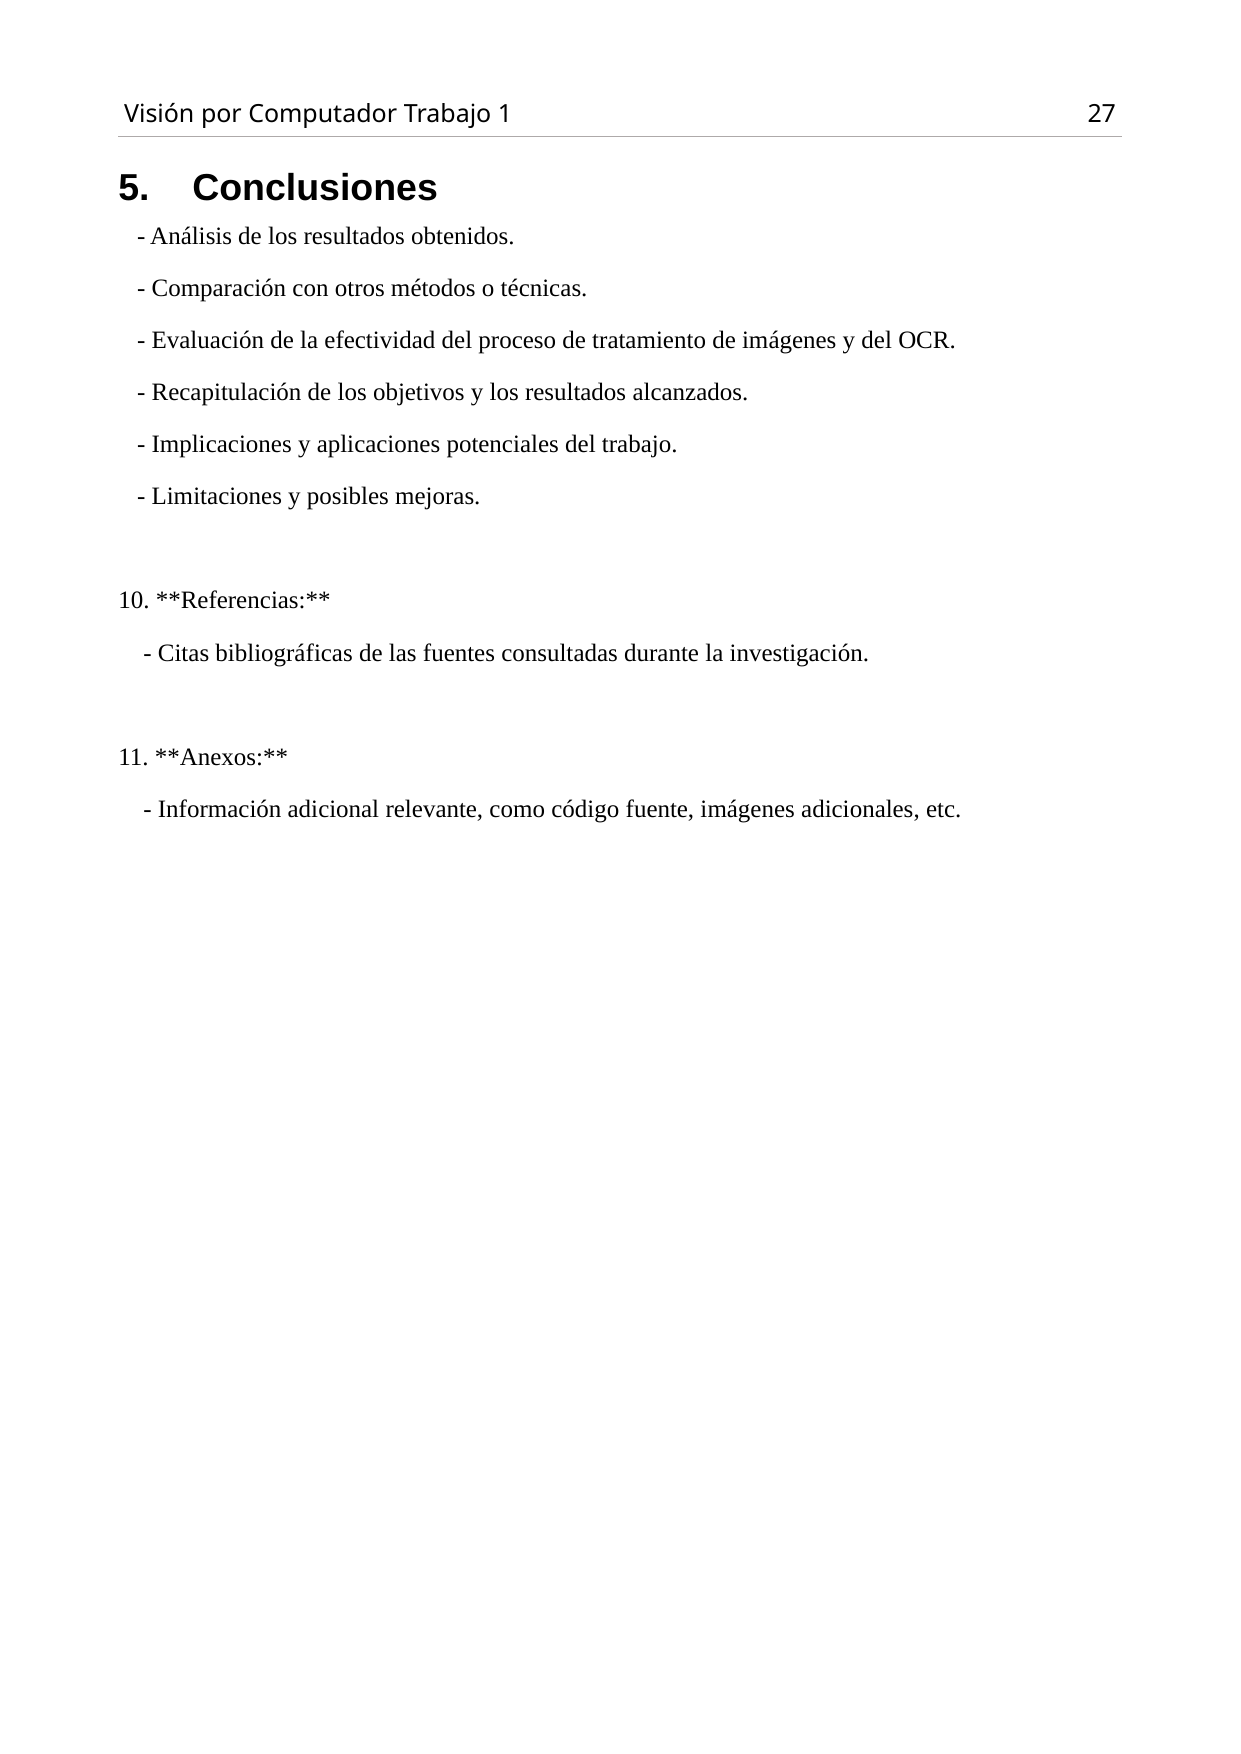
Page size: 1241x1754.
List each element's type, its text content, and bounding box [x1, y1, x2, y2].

text - Citas bibliográficas de las fuentes consultadas durante la investigación. [118, 638, 1122, 666]
subtitle Conclusiones [118, 165, 1122, 208]
text - Comparación con otros métodos o técnicas. [118, 273, 1122, 302]
text - Implicaciones y aplicaciones potenciales del trabajo. [118, 429, 1122, 458]
text - Análisis de los resultados obtenidos. [118, 221, 1122, 250]
text - Recapitulación de los objetivos y los resultados alcanzados. [118, 377, 1122, 406]
text - Limitaciones y posibles mejoras. [118, 481, 1122, 510]
text - Evaluación de la efectividad del proceso de tratamiento de imágenes y del OCR. [118, 325, 1122, 354]
text 11. **Anexos:** [118, 742, 1122, 771]
text - Información adicional relevante, como código fuente, imágenes adicionales, etc. [118, 794, 1122, 823]
text 10. **Referencias:** [118, 586, 1122, 614]
